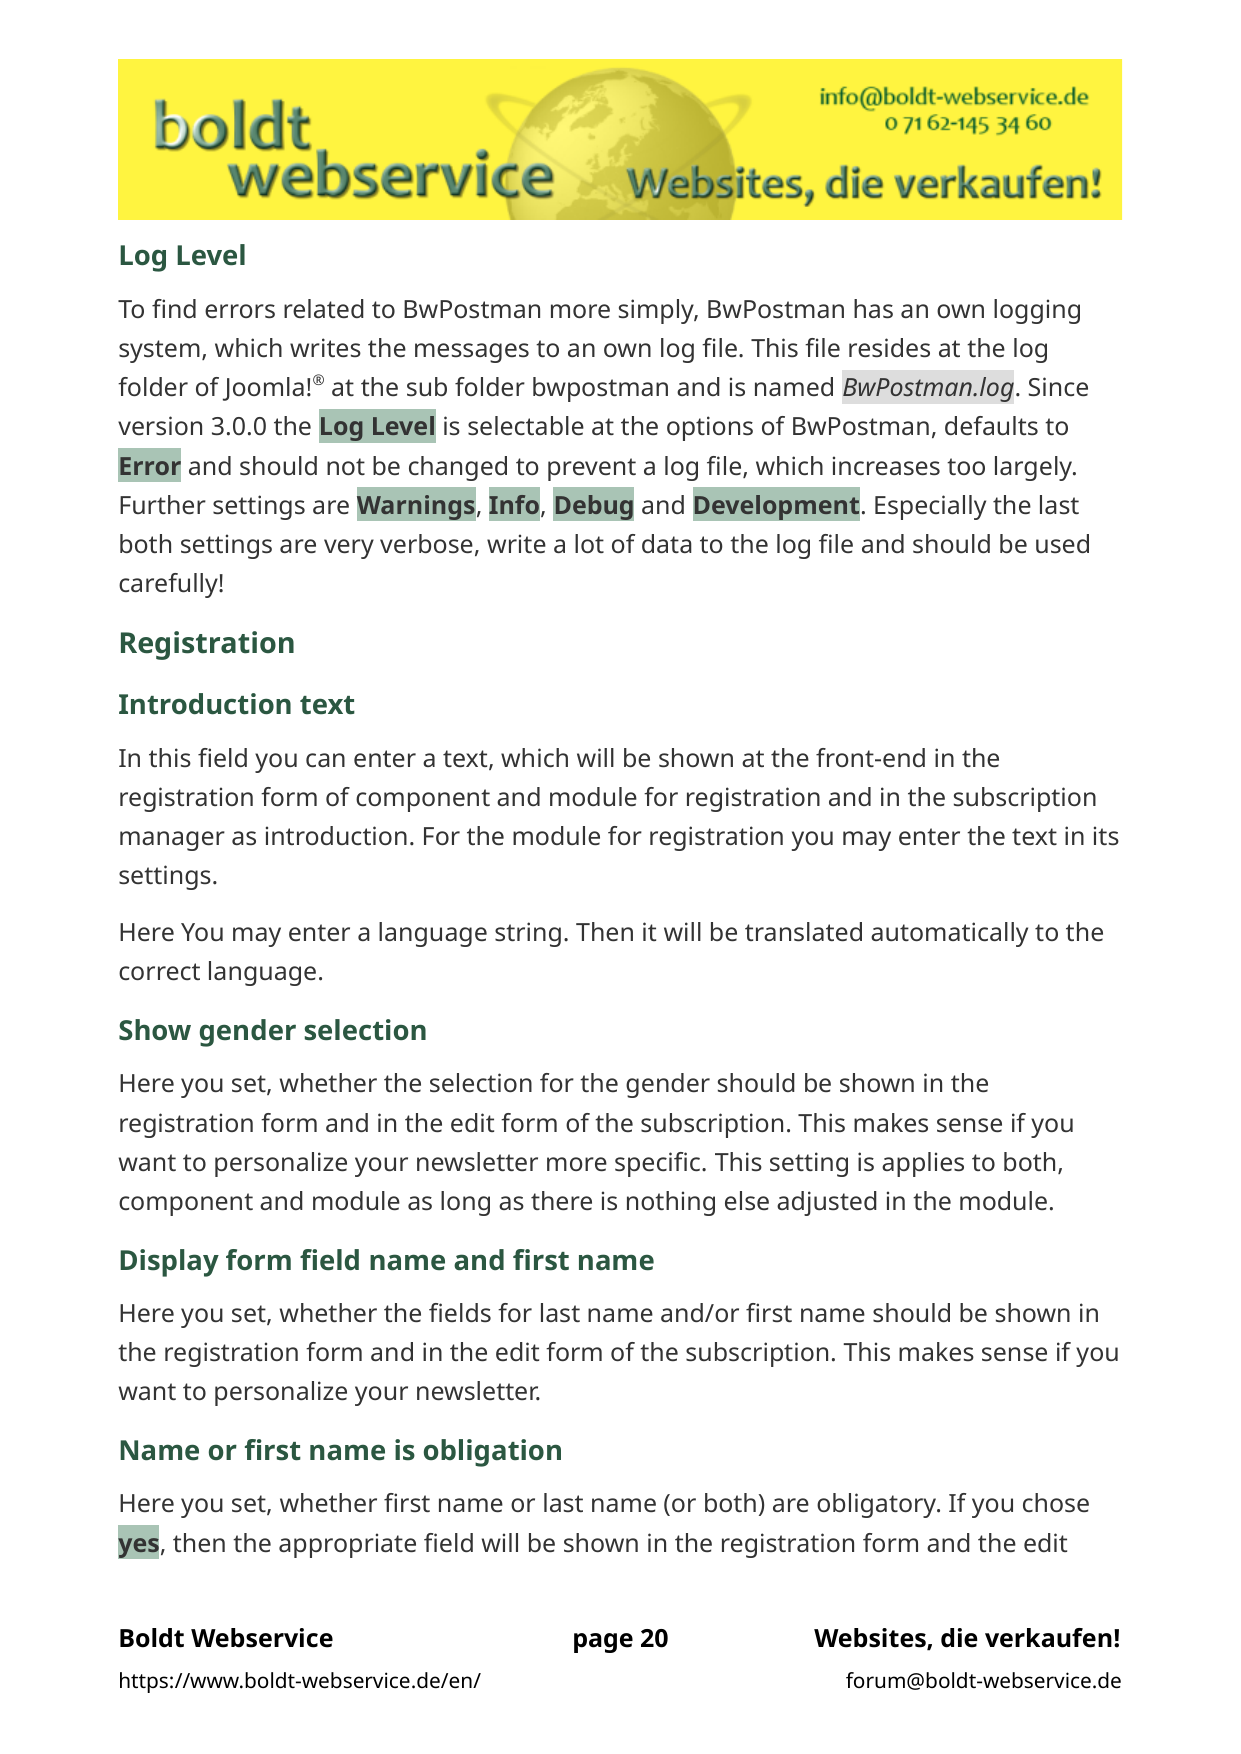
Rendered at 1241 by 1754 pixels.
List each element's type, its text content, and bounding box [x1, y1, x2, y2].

text Here you set, whether the fields for last name and/or first name should be shown in the registration form and in the edit form of the subscription. This makes sense if you want to personalize your newsletter. [118, 1296, 1122, 1408]
text In this field you can enter a text, which will be shown at the front-end in the registration form of component and module for registration and in the subscription manager as introduction. For the module for registration you may enter the text in its settings. [118, 741, 1122, 892]
subtitle Name or first name is obligation [118, 1431, 1122, 1468]
subtitle Display form field name and first name [118, 1241, 1122, 1278]
subtitle Log Level [118, 236, 1122, 274]
text Here You may enter a language string. Then it will be translated automatically to the correct language. [118, 915, 1122, 988]
text Here you set, whether the selection for the gender should be shown in the registration form and in the edit form of the subscription. This makes sense if you want to personalize your newsletter more specific. This setting is applies to both, component and module as long as there is nothing else adjusted in the module. [118, 1066, 1122, 1218]
picture [118, 59, 1123, 220]
subtitle Show gender selection [118, 1011, 1122, 1048]
subtitle Introduction text [118, 685, 1122, 723]
text Here you set, whether first name or last name (or both) are obligatory. If you chose yes, then the appropriate field will be shown in the registration form and the edit [118, 1486, 1122, 1559]
subtitle Registration [118, 622, 1122, 662]
text To find errors related to BwPostman more simply, BwPostman has an own logging system, which writes the messages to an own log file. This file resides at the log folder of Joomla!® at the sub folder bwpostman and is named BwPostman.log. Since version 3.0.0 the Log Level is selectable at the options of BwPostman, defaults to Error and should not be changed to prevent a log file, which increases too largely. Further settings are Warnings, Info, Debug and Development. Especially the last both settings are very verbose, write a lot of data to the log file and should be used carefully! [118, 291, 1122, 600]
